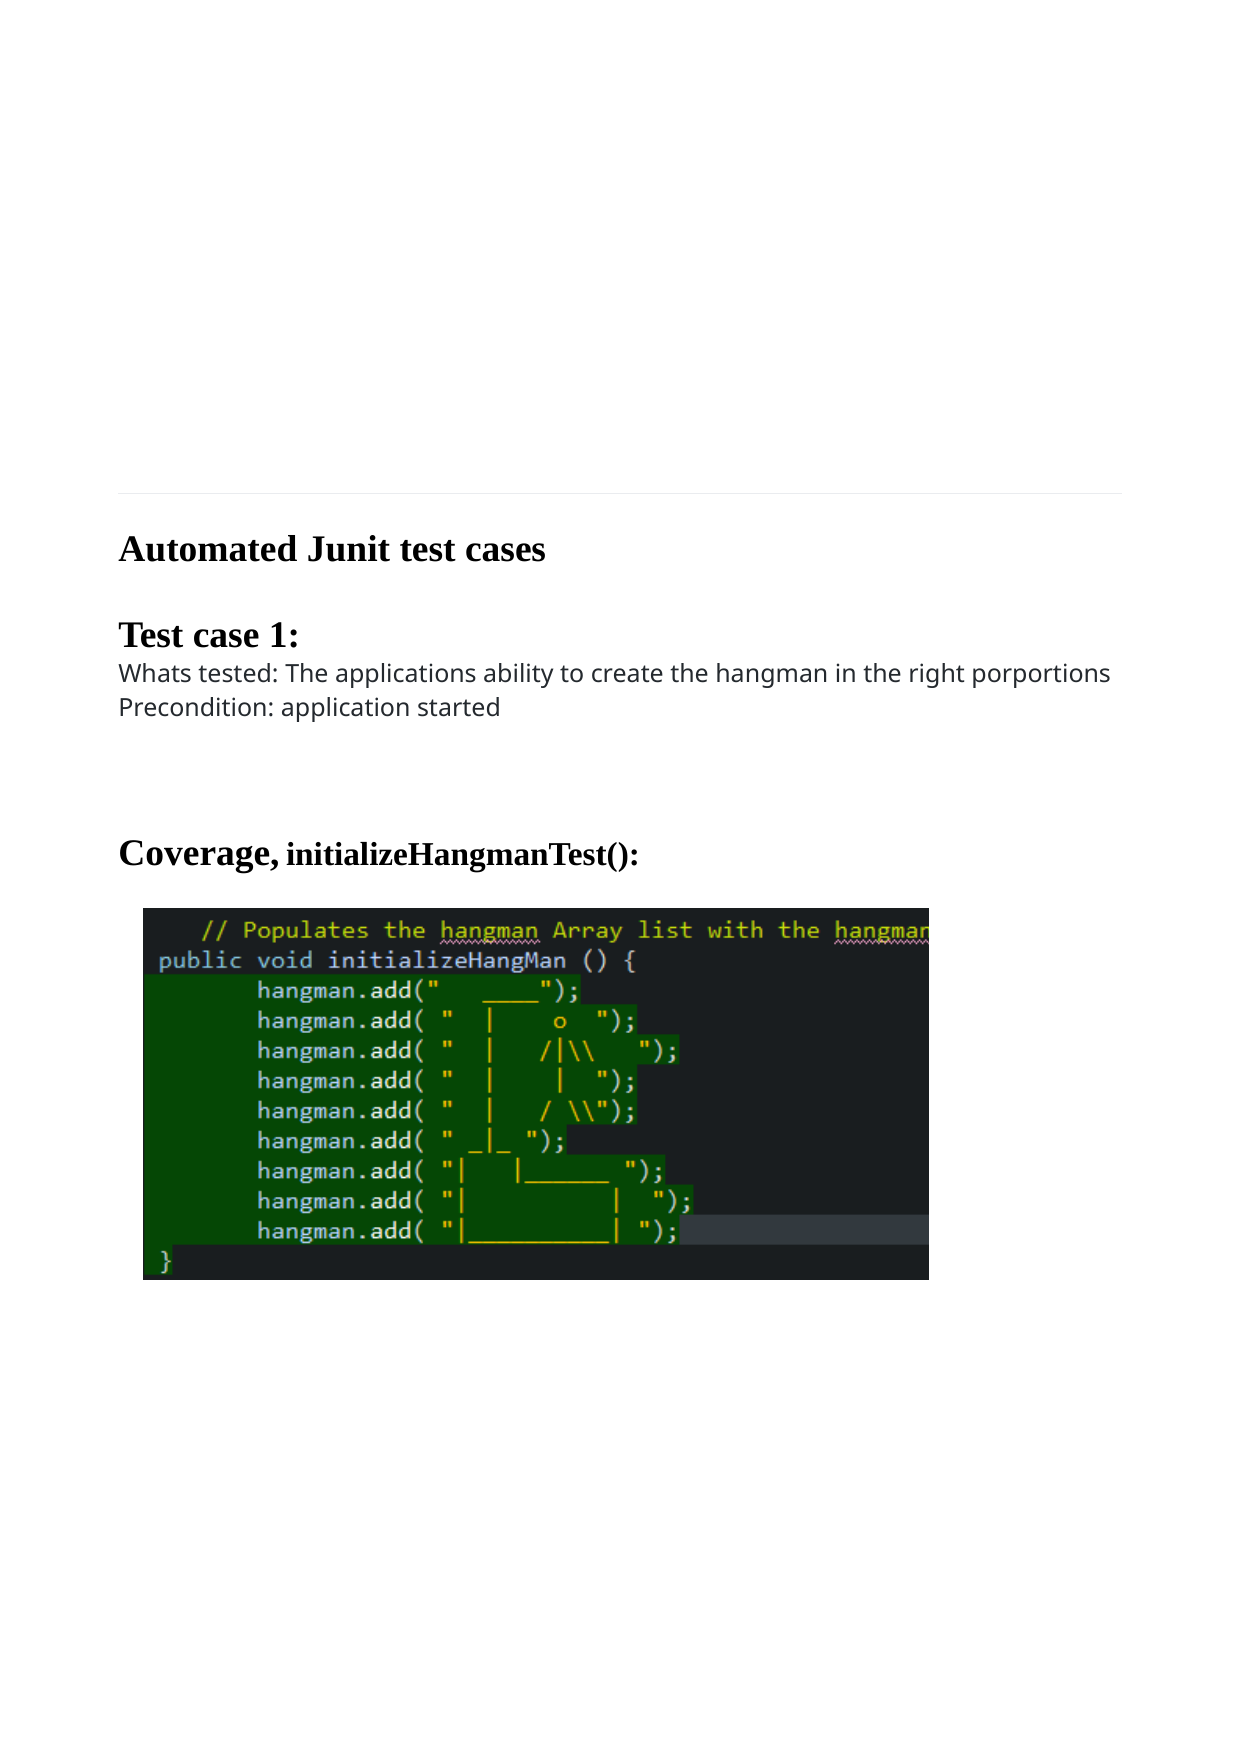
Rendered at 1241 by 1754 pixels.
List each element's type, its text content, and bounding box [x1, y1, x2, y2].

text Automated Junit test cases [118, 526, 1122, 569]
text Coverage, initializeHangmanTest(): [118, 830, 1122, 873]
text Precondition: application started [118, 689, 1122, 724]
text Test case 1: Whats tested: The applications ability to create the hangman in the right porportions [118, 612, 1122, 689]
